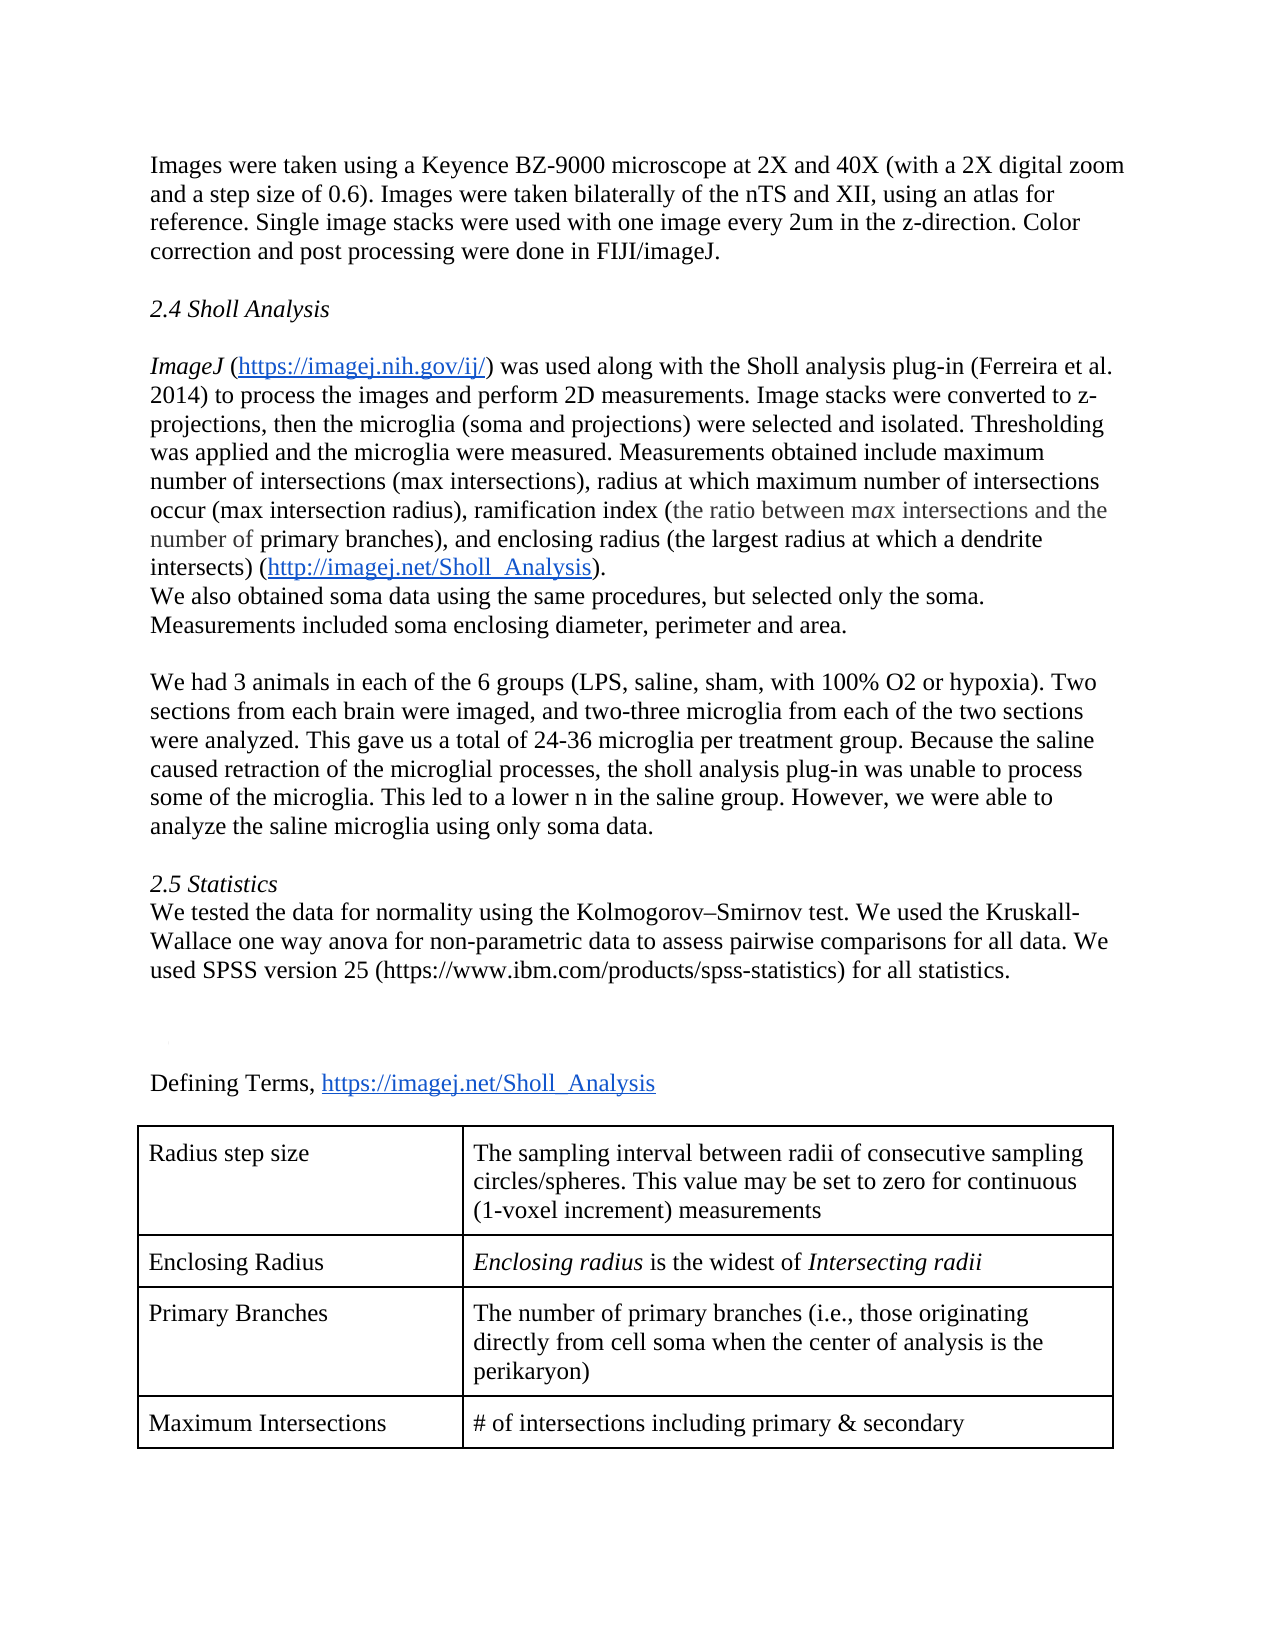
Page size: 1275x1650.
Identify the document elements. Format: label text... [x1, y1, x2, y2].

table_header Radius step size [139, 1127, 462, 1234]
text 2.4 Sholl Analysis [150, 294, 1125, 322]
table_header The sampling interval between radii of consecutive sampling circles/spheres. This value may be set to zero for continuous (1-voxel increment) measurements [464, 1127, 1112, 1234]
text We tested the data for normality using the Kolmogorov–Smirnov test. We used the Kruskall-Wallace one way anova for non-parametric data to assess pairwise comparisons for all data. We used SPSS version 25 (https://www.ibm.com/products/spss-statistics) for all statistics. [150, 897, 1125, 984]
table_cell Enclosing Radius [139, 1236, 462, 1286]
text Images were taken using a Keyence BZ-9000 microscope at 2X and 40X (with a 2X digital zoom and a step size of 0.6). Images were taken bilaterally of the nTS and XII, using an atlas for reference. Single image stacks were used with one image every 2um in the z-direction. Color correction and post processing were done in FIJI/imageJ. [150, 150, 1125, 265]
text Defining Terms, https://imagej.net/Sholl_Analysis [150, 1068, 1125, 1096]
table_cell Primary Branches [139, 1288, 462, 1395]
table_cell # of intersections including primary & secondary [464, 1397, 1112, 1447]
text ImageJ (https://imagej.nih.gov/ij/) was used along with the Sholl analysis plug-in (Ferreira et al. 2014) to process the images and perform 2D measurements. Image stacks were converted to z-projections, then the microglia (soma and projections) were selected and isolated. Thresholding was applied and the microglia were measured. Measurements obtained include maximum number of intersections (max intersections), radius at which maximum number of intersections occur (max intersection radius), ramification index (the ratio between max intersections and the number of primary branches), and enclosing radius (the largest radius at which a dendrite intersects) (http://imagej.net/Sholl_Analysis). [150, 351, 1125, 581]
text We also obtained soma data using the same procedures, but selected only the soma. Measurements included soma enclosing diameter, perimeter and area. [150, 581, 1125, 639]
table_cell The number of primary branches (i.e., those originating directly from cell soma when the center of analysis is the perikaryon) [464, 1288, 1112, 1395]
text 2.5 Statistics [150, 869, 1125, 897]
text We had 3 animals in each of the 6 groups (LPS, saline, sham, with 100% O2 or hypoxia). Two sections from each brain were imaged, and two-three microglia from each of the two sections were analyzed. This gave us a total of 24-36 microglia per treatment group. Because the saline caused retraction of the microglial processes, the sholl analysis plug-in was unable to process some of the microglia. This led to a lower n in the saline group. However, we were able to analyze the saline microglia using only soma data. [150, 667, 1125, 840]
table_cell Maximum Intersections [139, 1397, 462, 1447]
table_cell Enclosing radius is the widest of Intersecting radii [464, 1236, 1112, 1286]
